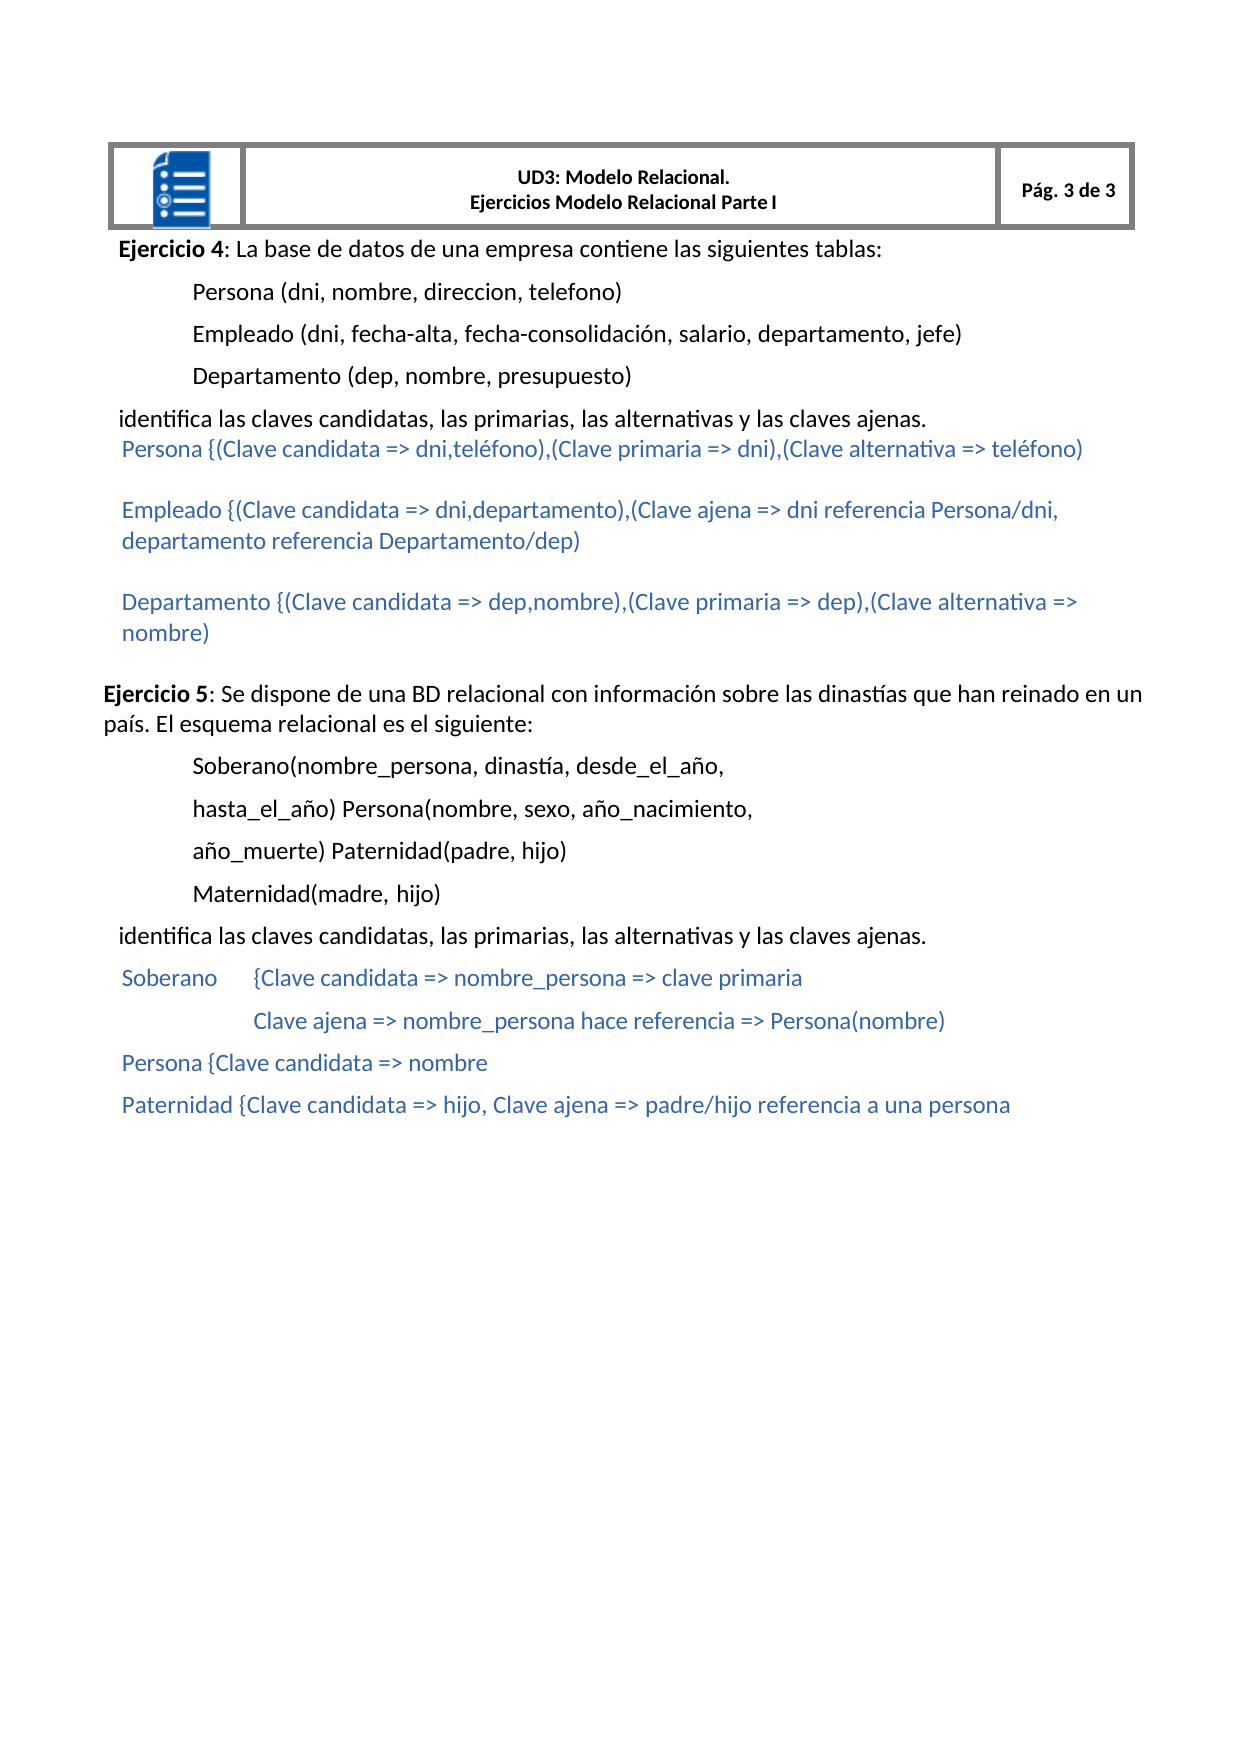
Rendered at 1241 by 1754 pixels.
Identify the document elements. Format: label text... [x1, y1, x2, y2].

text Maternidad(madre, hijo) [192, 878, 1152, 908]
text Paternidad {Clave candidata => hijo, Clave ajena => padre/hijo referencia a una persona [122, 1089, 1152, 1120]
text Persona {(Clave candidata => dni,teléfono),(Clave primaria => dni),(Clave alternativa => teléfono) [122, 433, 1152, 464]
text identifica las claves candidatas, las primarias, las alternativas y las claves ajenas. [118, 920, 1152, 951]
text Empleado (dni, fecha-alta, fecha-consolidación, salario, departamento, jefe) Departamento (dep, nombre, presupuesto) [192, 318, 1101, 391]
text Soberano {Clave candidata => nombre_persona => clave primaria [122, 962, 1152, 993]
text identifica las claves candidatas, las primarias, las alternativas y las claves ajenas. [118, 403, 1152, 433]
text Ejercicio 5: Se dispone de una BD relacional con información sobre las dinastías que han reinado en un país. El esquema relacional es el siguiente: [103, 678, 1152, 739]
picture [152, 151, 211, 229]
text Empleado {(Clave candidata => dni,departamento),(Clave ajena => dni referencia Persona/dni, departamento referencia Departamento/dep) [122, 494, 1152, 556]
text Ejercicio 4: La base de datos de una empresa contiene las siguientes tablas: Persona (dni, nombre, direccion, telefono) [118, 233, 955, 306]
text Departamento {(Clave candidata => dep,nombre),(Clave primaria => dep),(Clave alternativa => nombre) [122, 586, 1152, 647]
text Clave ajena => nombre_persona hace referencia => Persona(nombre) [122, 1005, 1152, 1035]
text Persona {Clave candidata => nombre [122, 1047, 1152, 1078]
text Soberano(nombre_persona, dinastía, desde_el_año, hasta_el_año) Persona(nombre, sexo, año_nacimiento, año_muerte) Paternidad(padre, hijo) [192, 751, 872, 866]
